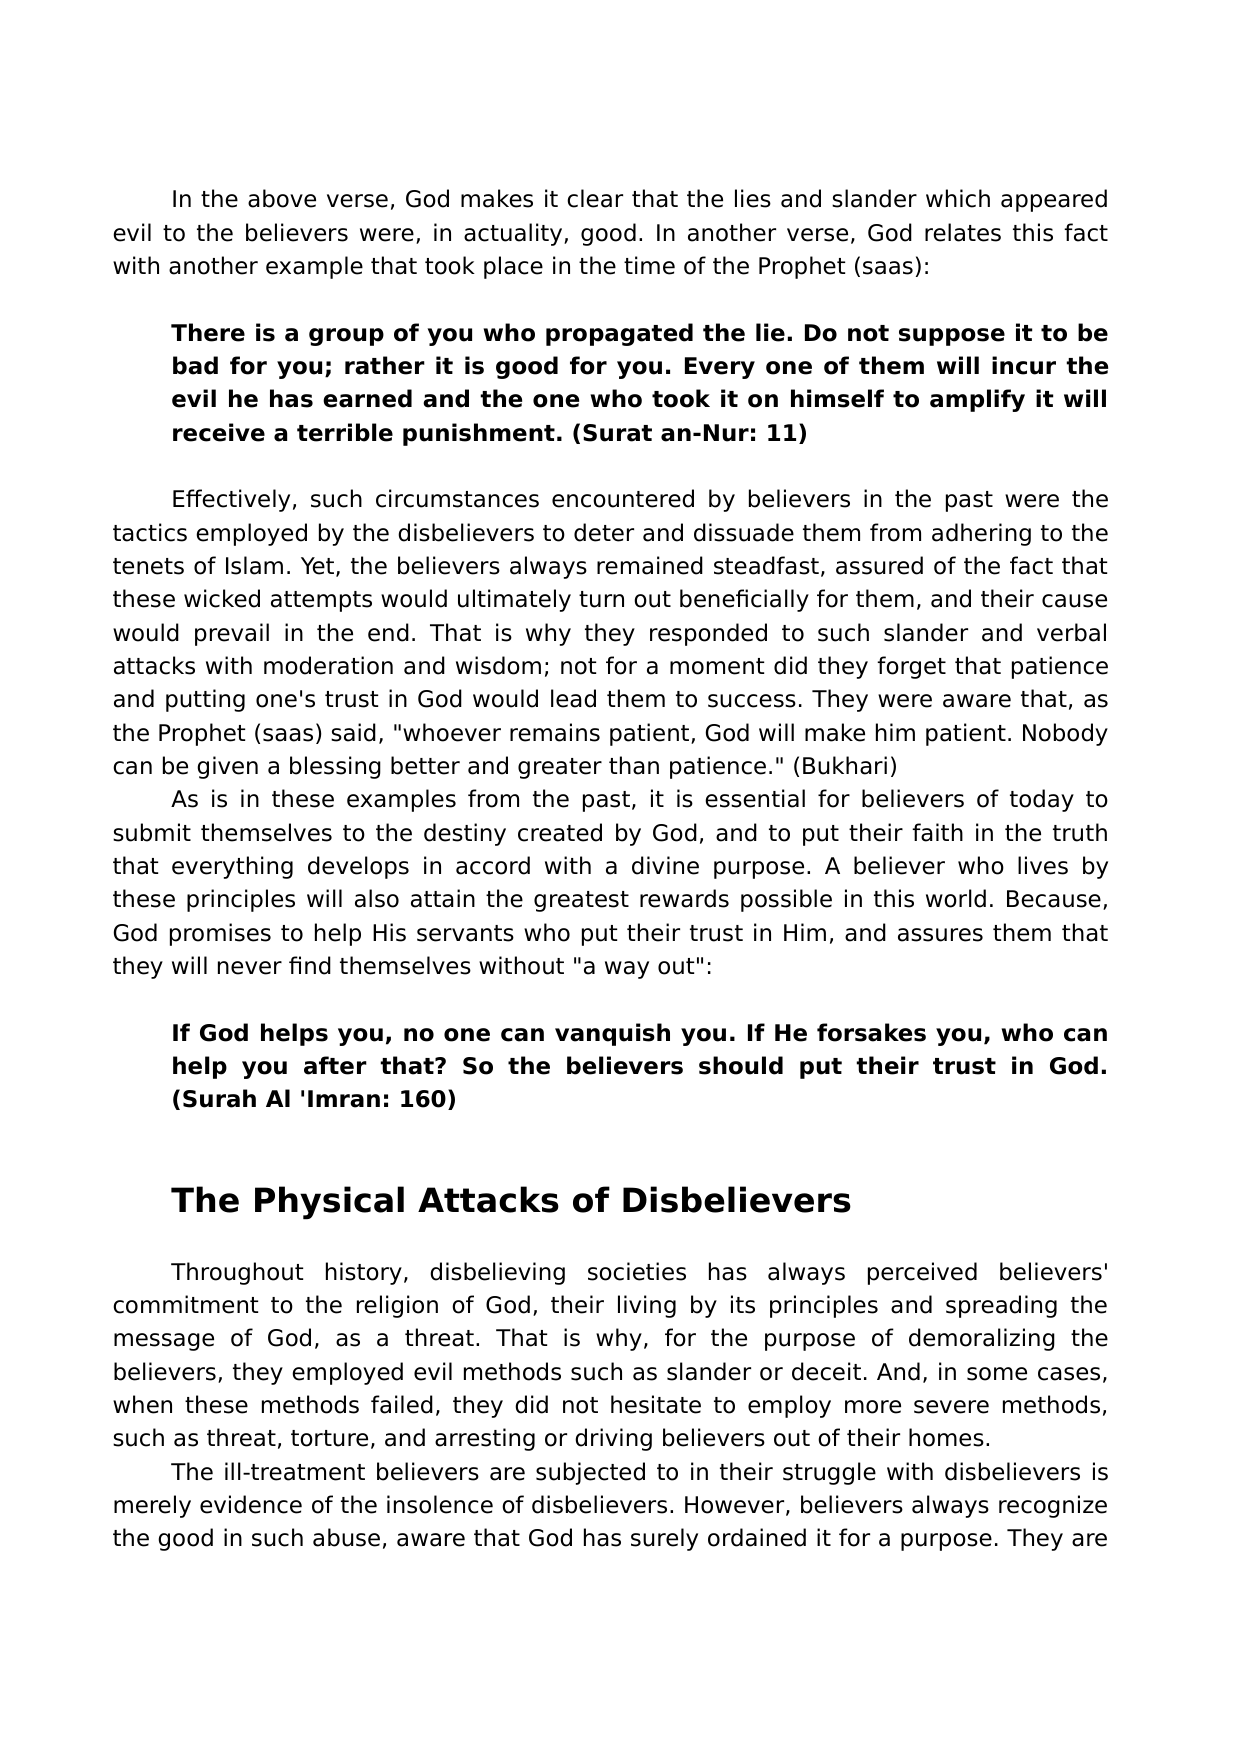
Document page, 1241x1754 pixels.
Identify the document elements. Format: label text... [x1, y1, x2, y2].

text Effectively, such circumstances encountered by believers in the past were the tactics employed by the disbelievers to deter and dissuade them from adhering to the tenets of Islam. Yet, the believers always remained steadfast, assured of the fact that these wicked attempts would ultimately turn out beneficially for them, and their cause would prevail in the end. That is why they responded to such slander and verbal attacks with moderation and wisdom; not for a moment did they forget that patience and putting one's trust in God would lead them to success. They were aware that, as the Prophet (saas) said, "whoever remains patient, God will make him patient. Nobody can be given a blessing better and greater than patience." (Bukhari) [112, 481, 1110, 781]
text The Physical Attacks of Disbelievers [112, 1181, 1110, 1220]
text Throughout history, disbelieving societies has always perceived believers' commitment to the religion of God, their living by its principles and spreading the message of God, as a threat. That is why, for the purpose of demoralizing the believers, they employed evil methods such as slander or deceit. And, in some cases, when these methods failed, they did not hesitate to employ more severe methods, such as threat, torture, and arresting or driving believers out of their homes. [112, 1253, 1110, 1453]
text There is a group of you who propagated the lie. Do not suppose it to be bad for you; rather it is good for you. Every one of them will incur the evil he has earned and the one who took it on himself to amplify it will receive a terrible punishment. (Surat an-Nur: 11) [171, 314, 1110, 448]
text If God helps you, no one can vanquish you. If He forsakes you, who can help you after that? So the believers should put their trust in God. (Surah Al 'Imran: 160) [171, 1014, 1110, 1114]
text As is in these examples from the past, it is essential for believers of today to submit themselves to the destiny created by God, and to put their faith in the truth that everything develops in accord with a divine purpose. A believer who lives by these principles will also attain the greatest rewards possible in this world. Because, God promises to help His servants who put their trust in Him, and assures them that they will never find themselves without "a way out": [112, 781, 1110, 981]
text In the above verse, God makes it clear that the lies and slander which appeared evil to the believers were, in actuality, good. In another verse, God relates this fact with another example that took place in the time of the Prophet (saas): [112, 181, 1110, 281]
text The ill-treatment believers are subjected to in their struggle with disbelievers is merely evidence of the insolence of disbelievers. However, believers always recognize the good in such abuse, aware that God has surely ordained it for a purpose. They are [112, 1453, 1110, 1553]
